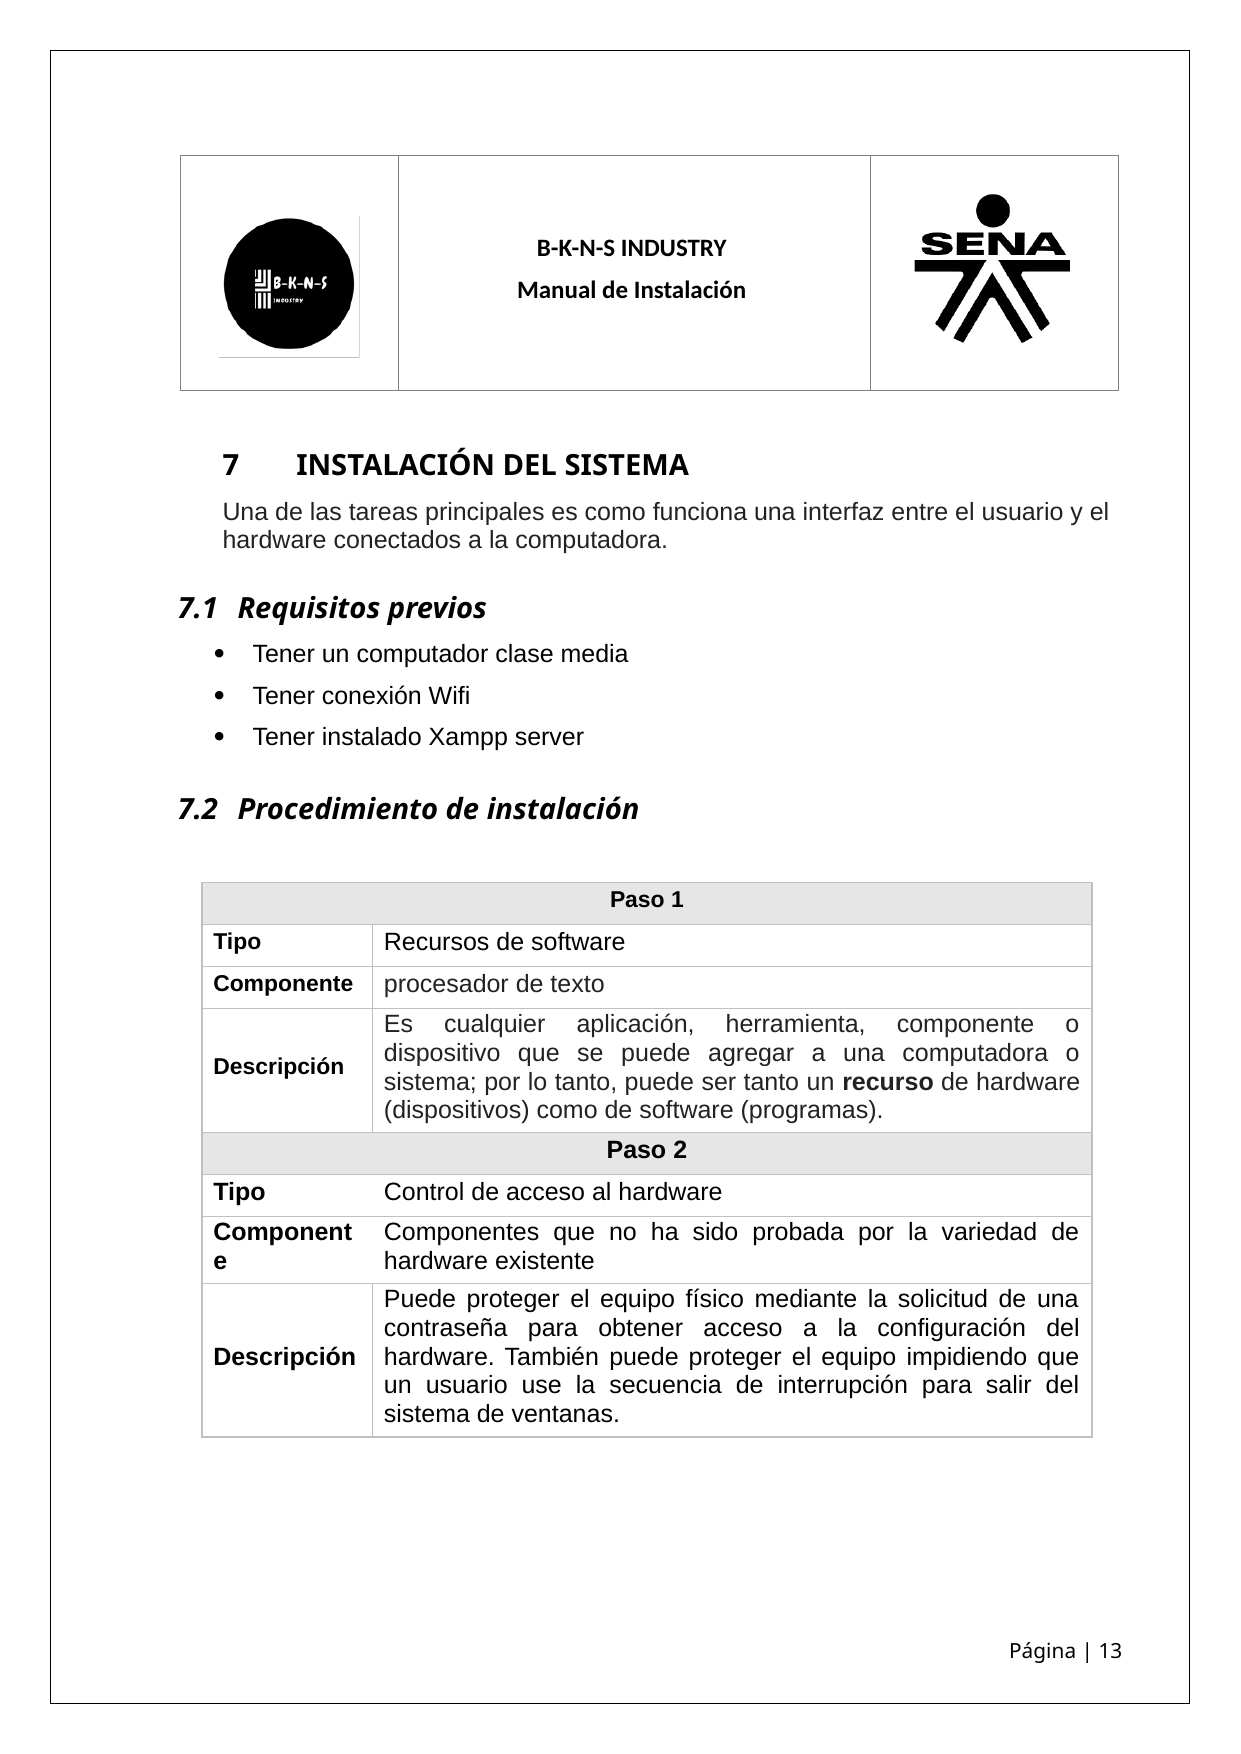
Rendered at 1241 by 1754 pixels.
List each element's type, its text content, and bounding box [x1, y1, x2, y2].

list Tener un computador clase media [215, 639, 1122, 668]
table_cell Componente [203, 1217, 372, 1283]
text Una de las tareas principales es como funciona una interfaz entre el usuario y el hardware conectados a la computadora. [222, 496, 1122, 554]
table_cell procesador de texto [373, 967, 1091, 1008]
table_cell Componente [203, 967, 372, 1008]
table_cell Tipo [203, 1175, 372, 1216]
table_cell Paso 2 [203, 1133, 1091, 1174]
table_cell Recursos de software [373, 925, 1091, 966]
subtitle Requisitos previos [177, 587, 1122, 627]
table_cell Es cualquier aplicación, herramienta, componente o dispositivo que se puede agregar a una computadora o sistema; por lo tanto, puede ser tanto un recurso de hardware (dispositivos) como de software (programas). [373, 1009, 1091, 1132]
table_cell Descripción [203, 1009, 372, 1132]
table_cell Componentes que no ha sido probada por la variedad de hardware existente [373, 1217, 1091, 1283]
list Tener conexión Wifi [215, 681, 1122, 710]
list Tener instalado Xampp server [215, 722, 1122, 751]
subtitle INSTALACIÓN DEL SISTEMA [222, 444, 1122, 484]
table_cell Tipo [203, 925, 372, 966]
table_cell Control de acceso al hardware [373, 1175, 1091, 1216]
table_header Paso 1 [203, 883, 1091, 924]
subtitle Procedimiento de instalación [177, 788, 1122, 828]
table_cell Descripción [203, 1284, 372, 1436]
table_cell Puede proteger el equipo físico mediante la solicitud de una contraseña para obtener acceso a la configuración del hardware. También puede proteger el equipo impidiendo que un usuario use la secuencia de interrupción para salir del sistema de ventanas. [373, 1284, 1091, 1436]
